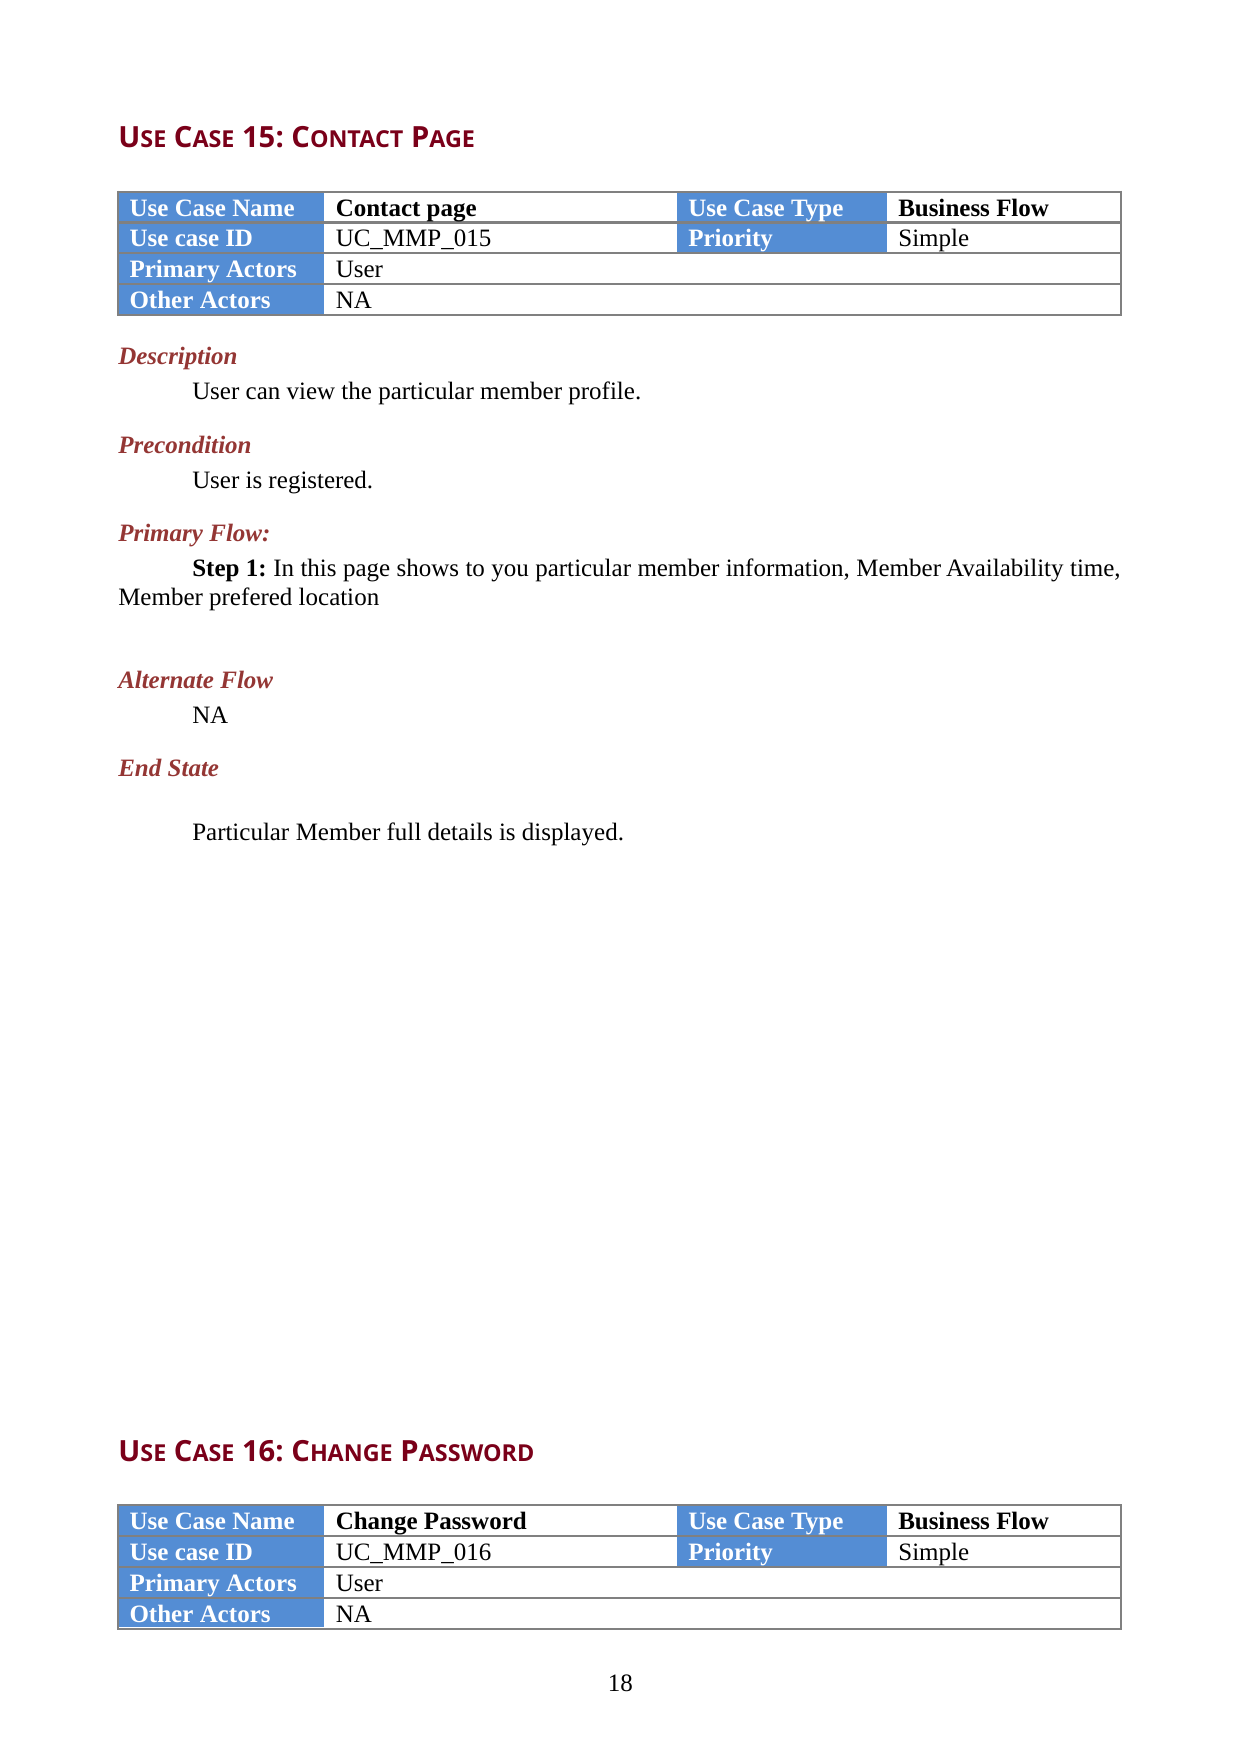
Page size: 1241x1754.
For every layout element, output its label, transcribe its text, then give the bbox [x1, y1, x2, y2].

table_header Change Password [324, 1506, 677, 1535]
table_cell Priority [677, 1537, 887, 1566]
text Particular Member full details is displayed. [118, 813, 1122, 848]
table_header Use Case Name [119, 1506, 324, 1535]
subtitle Description [118, 341, 1122, 370]
text User is registered. [118, 465, 1122, 493]
table_cell Priority [677, 224, 887, 252]
subtitle Primary Flow: [118, 518, 1122, 547]
table_cell Use case ID [119, 224, 324, 252]
table_cell Simple [887, 224, 1120, 252]
table_cell Other Actors [119, 1599, 324, 1627]
table_cell NA [324, 285, 1120, 314]
table_header Contact page [324, 193, 677, 221]
table_cell User [324, 1568, 1120, 1597]
table_cell UC_MMP_015 [324, 224, 677, 252]
table_header Use Case Type [677, 193, 887, 221]
table_cell Simple [887, 1537, 1120, 1566]
table_cell NA [324, 1599, 1120, 1627]
subtitle End State [118, 753, 1122, 782]
table_cell Use case ID [119, 1537, 324, 1566]
table_header Use Case Name [119, 193, 324, 221]
table_header Business Flow [887, 1506, 1120, 1535]
table_cell UC_MMP_016 [324, 1537, 677, 1566]
subtitle Use Case 15: Contact Page [118, 116, 1122, 156]
table_cell Primary Actors [119, 254, 324, 283]
table_cell User [324, 254, 1120, 283]
subtitle Use Case 16: Change Password [118, 1430, 1122, 1469]
text User can view the particular member profile. [118, 376, 1122, 405]
table_cell Primary Actors [119, 1568, 324, 1597]
table_cell Other Actors [119, 285, 324, 314]
table_header Business Flow [887, 193, 1120, 221]
text Step 1: In this page shows to you particular member information, Member Availability time, Member prefered location [118, 553, 1122, 611]
subtitle Alternate Flow [118, 665, 1122, 693]
subtitle Precondition [118, 430, 1122, 458]
text NA [118, 700, 1122, 728]
table_header Use Case Type [677, 1506, 887, 1535]
